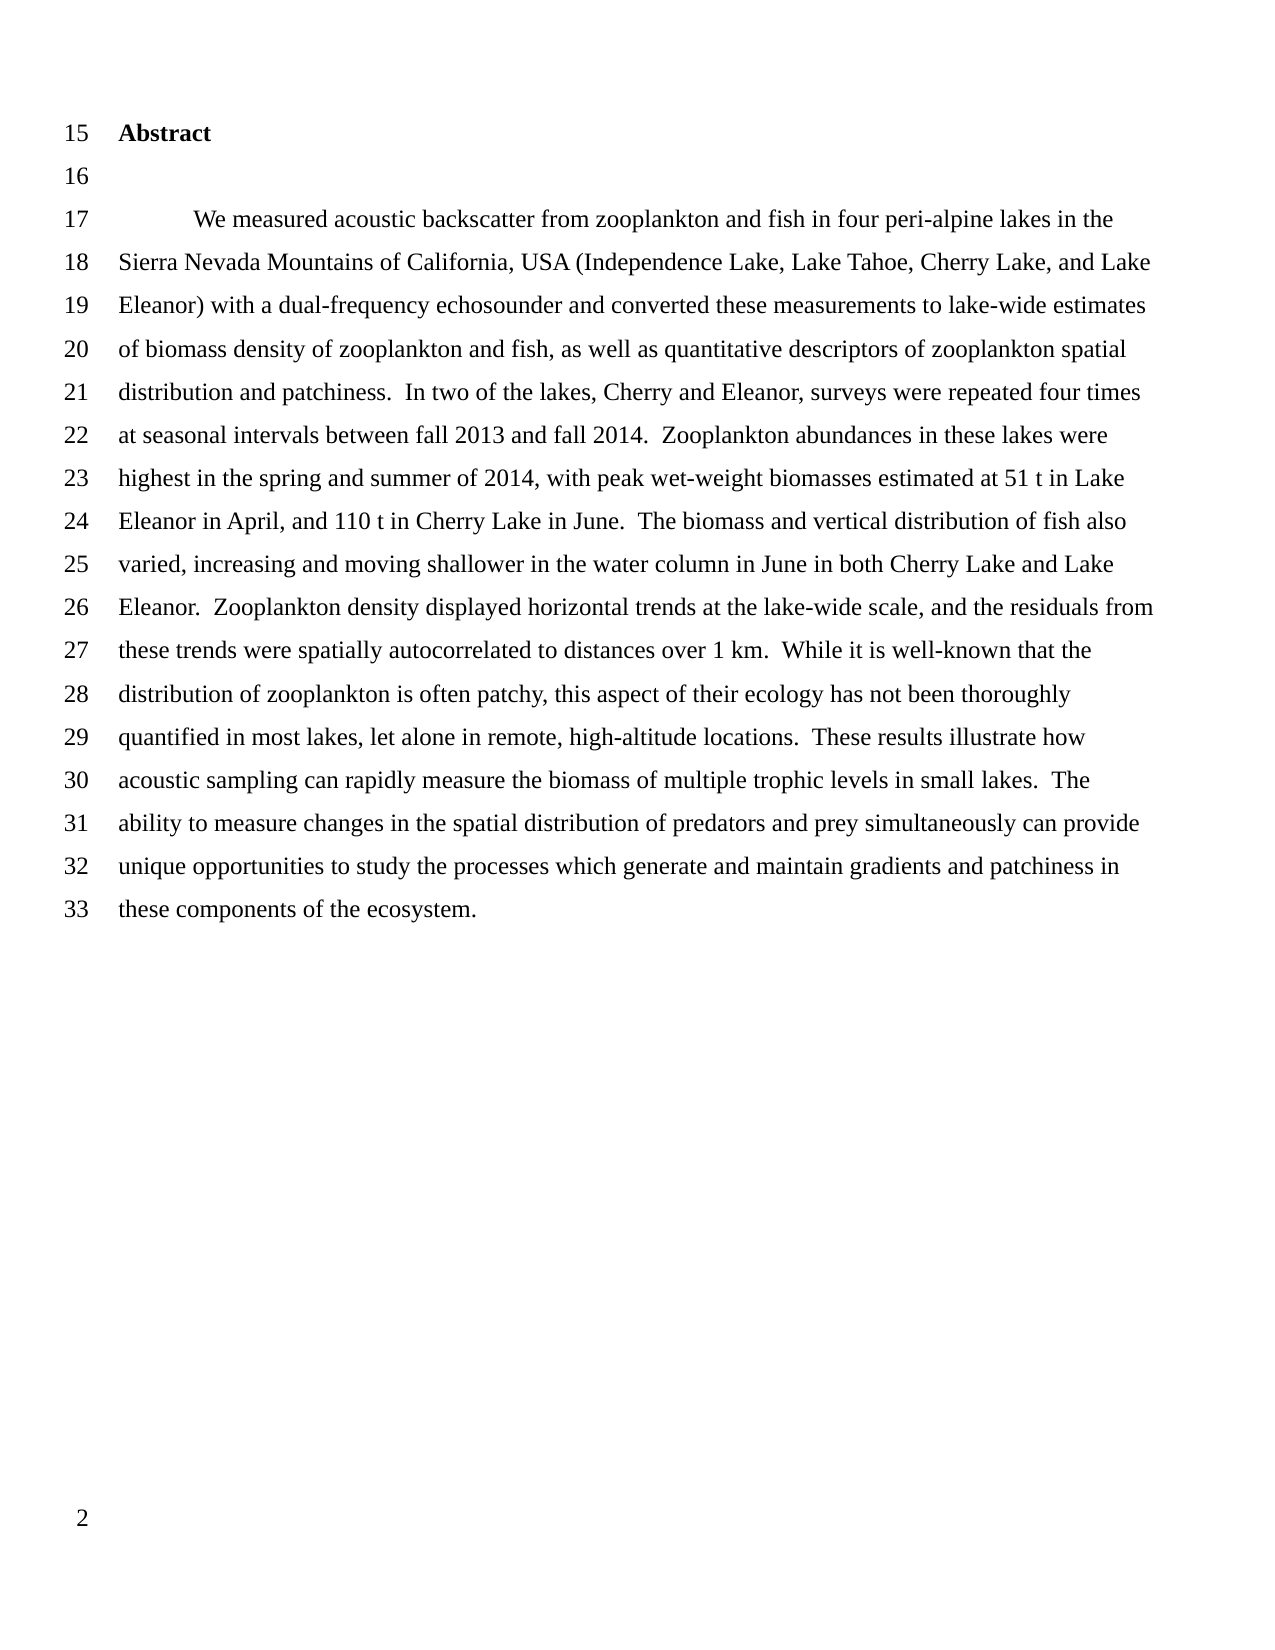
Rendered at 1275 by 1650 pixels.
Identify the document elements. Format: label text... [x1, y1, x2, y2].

text Abstract [118, 118, 1157, 147]
text We measured acoustic backscatter from zooplankton and fish in four peri-alpine lakes in the Sierra Nevada Mountains of California, USA (Independence Lake, Lake Tahoe, Cherry Lake, and Lake Eleanor) with a dual-frequency echosounder and converted these measurements to lake-wide estimates of biomass density of zooplankton and fish, as well as quantitative descriptors of zooplankton spatial distribution and patchiness. In two of the lakes, Cherry and Eleanor, surveys were repeated four times at seasonal intervals between fall 2013 and fall 2014. Zooplankton abundances in these lakes were highest in the spring and summer of 2014, with peak wet-weight biomasses estimated at 51 t in Lake Eleanor in April, and 110 t in Cherry Lake in June. The biomass and vertical distribution of fish also varied, increasing and moving shallower in the water column in June in both Cherry Lake and Lake Eleanor. Zooplankton density displayed horizontal trends at the lake-wide scale, and the residuals from these trends were spatially autocorrelated to distances over 1 km. While it is well-known that the distribution of zooplankton is often patchy, this aspect of their ecology has not been thoroughly quantified in most lakes, let alone in remote, high-altitude locations. These results illustrate how acoustic sampling can rapidly measure the biomass of multiple trophic levels in small lakes. The ability to measure changes in the spatial distribution of predators and prey simultaneously can provide unique opportunities to study the processes which generate and maintain gradients and patchiness in these components of the ecosystem. [118, 204, 1157, 923]
